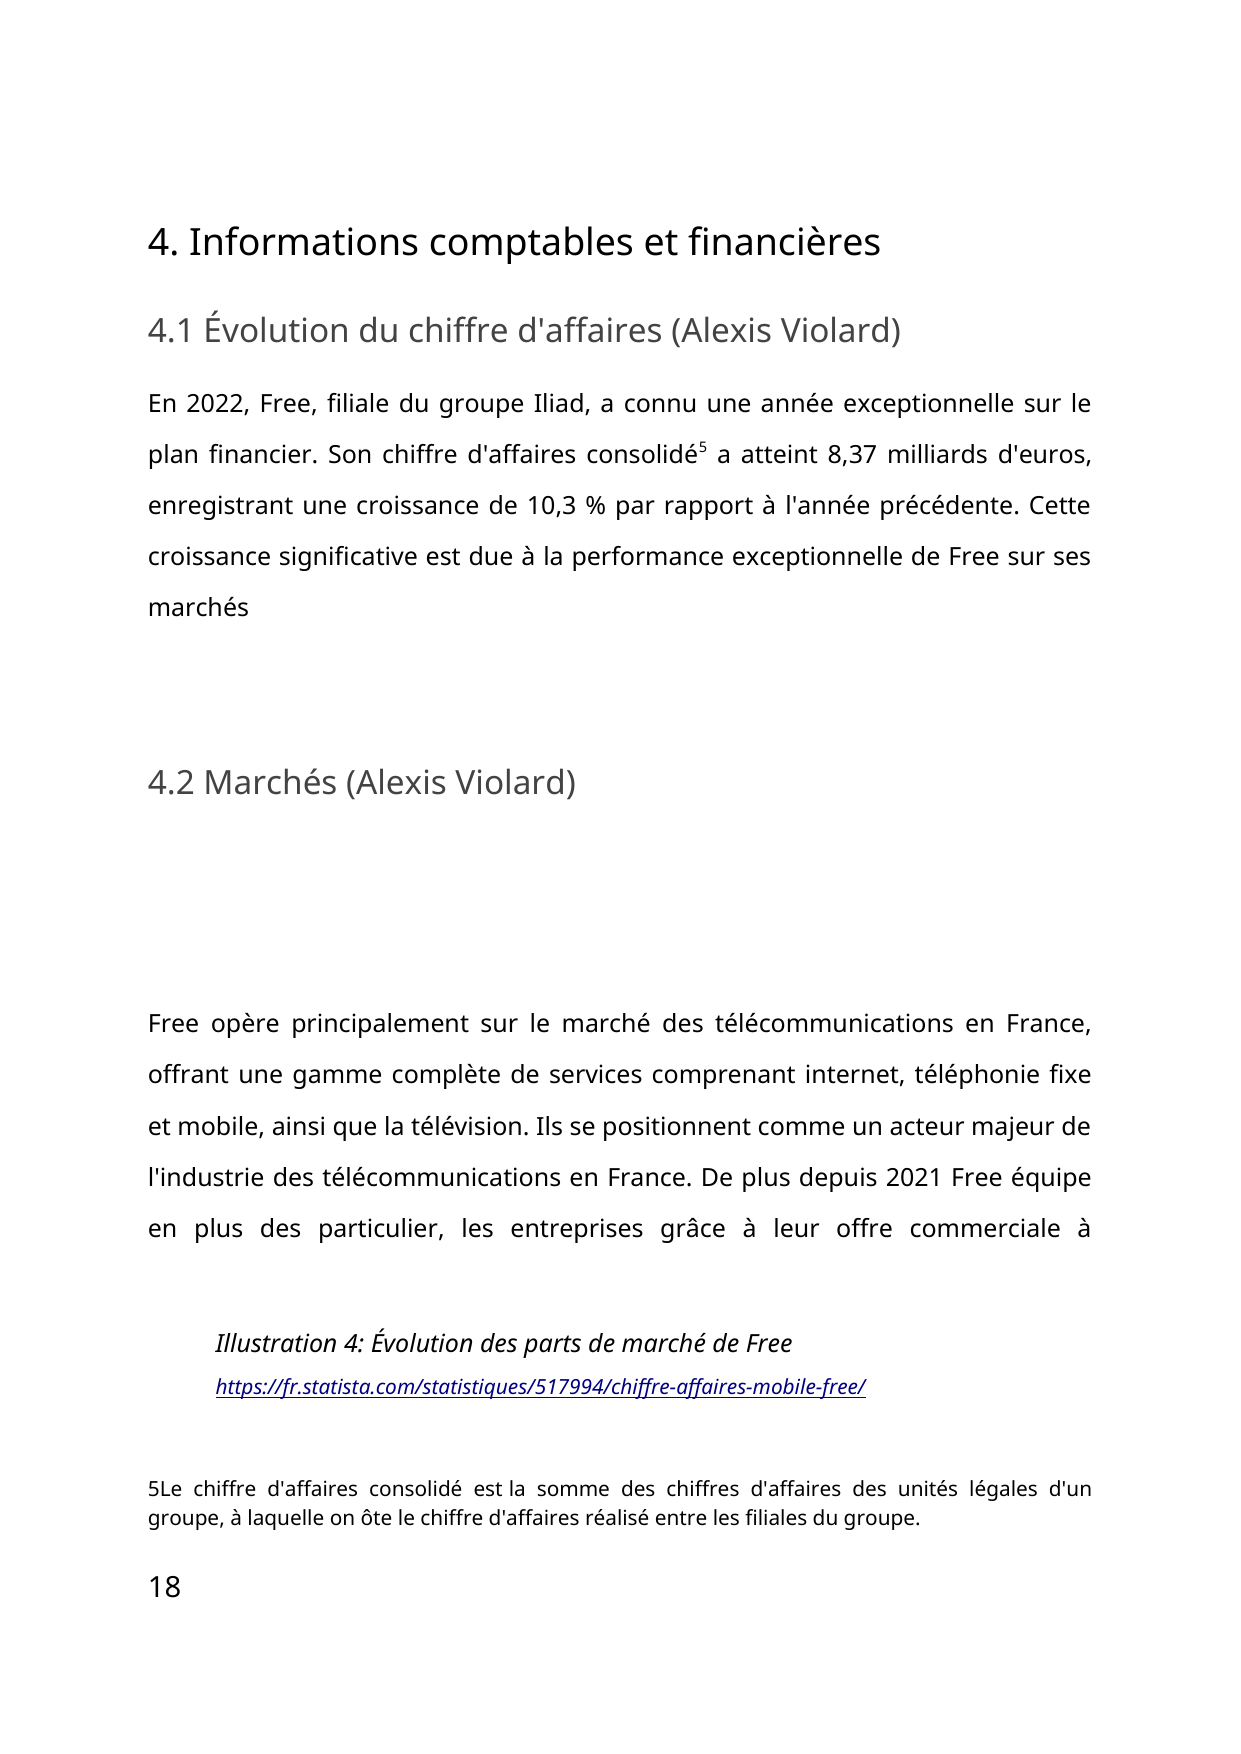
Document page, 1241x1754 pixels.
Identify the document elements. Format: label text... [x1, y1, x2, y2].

subtitle 4. Informations comptables et financières [148, 215, 1093, 266]
text Le chiffre d'affaires consolidé est la somme des chiffres d'affaires des unités légales d'un groupe, à laquelle on ôte le chiffre d'affaires réalisé entre les filiales du groupe. [148, 1474, 1093, 1531]
text Free opère principalement sur le marché des télécommunications en France, offrant une gamme complète de services comprenant internet, téléphonie fixe et mobile, ainsi que la télévision. Ils se positionnent comme un acteur majeur de l'industrie des télécommunications en France. De plus depuis 2021 Free équipe en plus des particulier, les entreprises grâce à leur offre commerciale à [148, 1006, 1093, 1244]
text Illustration 4: Évolution des parts de marché de Free [215, 1326, 999, 1360]
text https://fr.statista.com/statistiques/517994/chiffre-affaires-mobile-free/ [215, 1372, 999, 1401]
text En 2022, Free, filiale du groupe Iliad, a connu une année exceptionnelle sur le plan financier. Son chiffre d'affaires consolidé a atteint 8,37 milliards d'euros, enregistrant une croissance de 10,3 % par rapport à l'année précédente. Cette croissance significative est due à la performance exceptionnelle de Free sur ses marchés [148, 386, 1093, 624]
subtitle 4.2 Marchés (Alexis Violard) [148, 759, 1093, 804]
subtitle 4.1 Évolution du chiffre d'affaires (Alexis Violard) [148, 307, 1093, 352]
